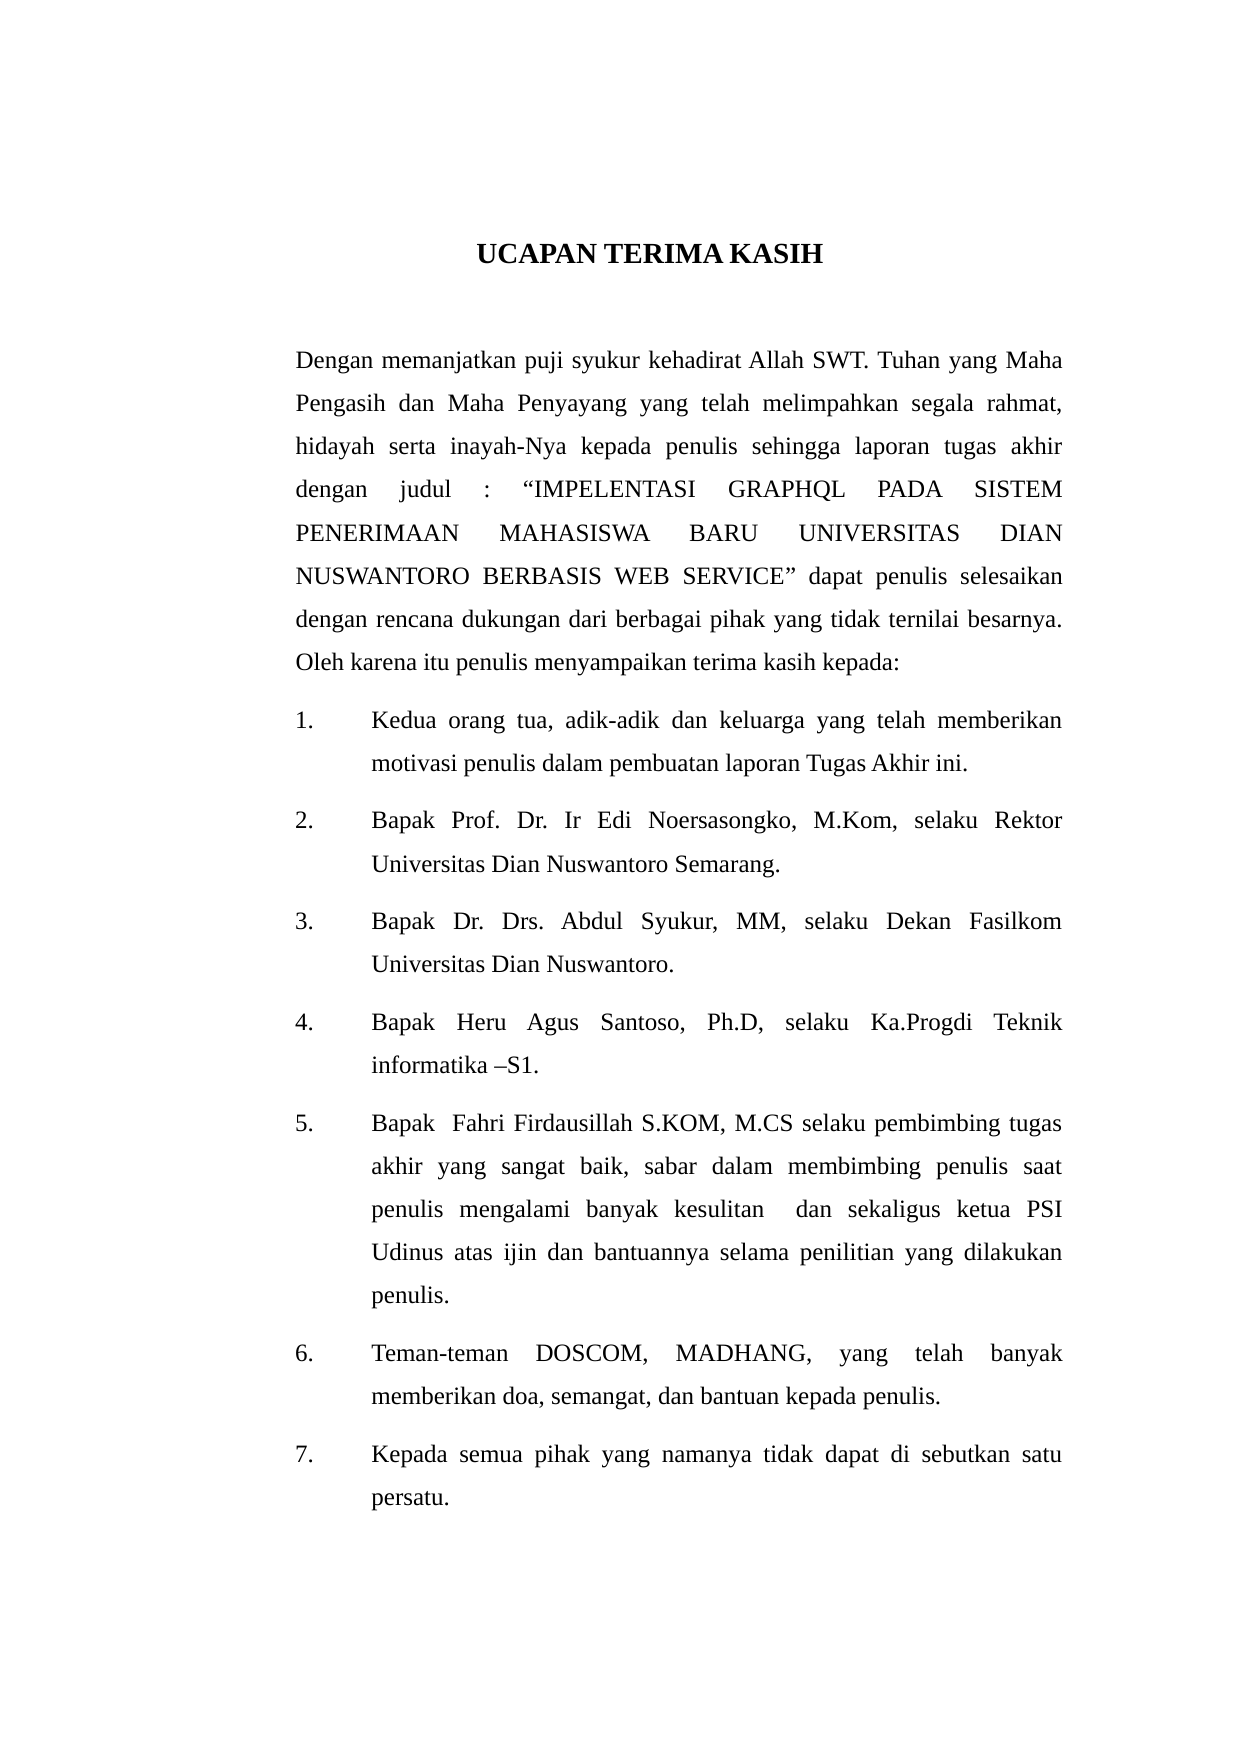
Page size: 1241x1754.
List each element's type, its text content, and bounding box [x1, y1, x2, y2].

list Bapak Prof. Dr. Ir Edi Noersasongko, M.Kom, selaku Rektor Universitas Dian Nuswantoro Semarang. [295, 806, 1063, 877]
list Teman-teman DOSCOM, MADHANG, yang telah banyak memberikan doa, semangat, dan bantuan kepada penulis. [295, 1338, 1063, 1410]
list Kedua orang tua, adik-adik dan keluarga yang telah memberikan motivasi penulis dalam pembuatan laporan Tugas Akhir ini. [295, 705, 1063, 777]
list Bapak Fahri Firdausillah S.KOM, M.CS selaku pembimbing tugas akhir yang sangat baik, sabar dalam membimbing penulis saat penulis mengalami banyak kesulitan dan sekaligus ketua PSI Udinus atas ijin dan bantuannya selama penilitian yang dilakukan penulis. [295, 1108, 1063, 1309]
list Bapak Heru Agus Santoso, Ph.D, selaku Ka.Progdi Teknik informatika –S1. [295, 1007, 1063, 1079]
list Kepada semua pihak yang namanya tidak dapat di sebutkan satu persatu. [295, 1439, 1063, 1511]
text Dengan memanjatkan puji syukur kehadirat Allah SWT. Tuhan yang Maha Pengasih dan Maha Penyayang yang telah melimpahkan segala rahmat, hidayah serta inayah-Nya kepada penulis sehingga laporan tugas akhir dengan judul : “IMPELENTASI GRAPHQL PADA SISTEM PENERIMAAN MAHASISWA BARU UNIVERSITAS DIAN NUSWANTORO BERBASIS WEB SERVICE” dapat penulis selesaikan dengan rencana dukungan dari berbagai pihak yang tidak ternilai besarnya. Oleh karena itu penulis menyampaikan terima kasih kepada: [295, 345, 1063, 676]
list Bapak Dr. Drs. Abdul Syukur, MM, selaku Dekan Fasilkom Universitas Dian Nuswantoro. [295, 906, 1063, 978]
subtitle UCAPAN TERIMA KASIH [236, 236, 1063, 270]
